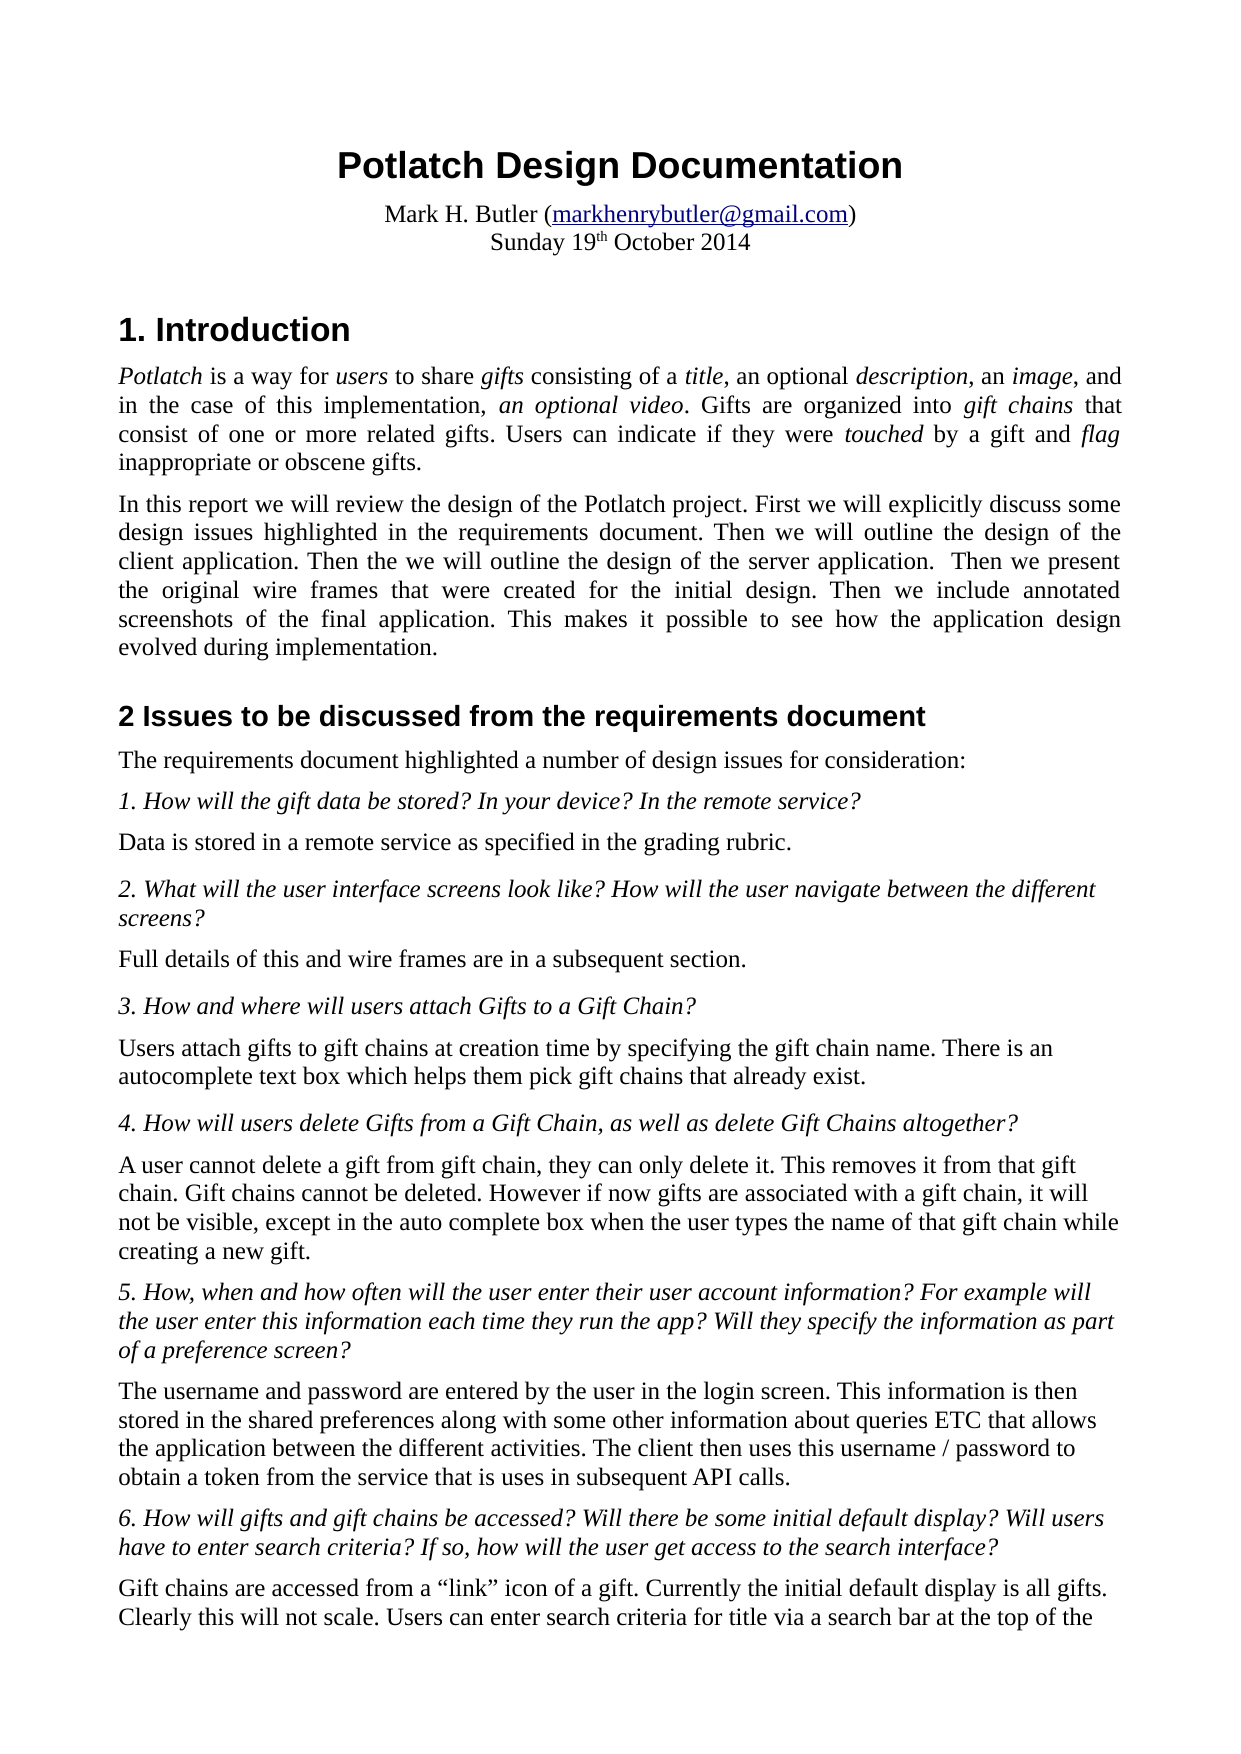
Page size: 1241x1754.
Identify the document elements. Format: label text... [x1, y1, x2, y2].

text 4. How will users delete Gifts from a Gift Chain, as well as delete Gift Chains altogether? [118, 1108, 1122, 1137]
text Users attach gifts to gift chains at creation time by specifying the gift chain name. There is an autocomplete text box which helps them pick gift chains that already exist. [118, 1033, 1122, 1090]
text Potlatch is a way for users to share gifts consisting of a title, an optional description, an image, and in the case of this implementation, an optional video. Gifts are organized into gift chains that consist of one or more related gifts. Users can indicate if they were touched by a gift and flag inappropriate or obscene gifts. [118, 361, 1122, 476]
title Potlatch Design Documentation [118, 143, 1122, 186]
text 2. What will the user interface screens look like? How will the user navigate between the different screens? [118, 874, 1122, 932]
text The username and password are entered by the user in the login screen. This information is then stored in the shared preferences along with some other information about queries ETC that allows the application between the different activities. The client then uses this username / password to obtain a token from the service that is uses in subsequent API calls. [118, 1376, 1122, 1491]
text A user cannot delete a gift from gift chain, they can only delete it. This removes it from that gift chain. Gift chains cannot be deleted. However if now gifts are associated with a gift chain, it will not be visible, except in the auto complete box when the user types the name of that gift chain while creating a new gift. [118, 1150, 1122, 1265]
text Data is stored in a remote service as specified in the grading rubric. [118, 827, 1122, 856]
text The requirements document highlighted a number of design issues for consideration: [118, 745, 1122, 773]
text 3. How and where will users attach Gifts to a Gift Chain? [118, 991, 1122, 1020]
text Mark H. Butler (markhenrybutler@gmail.com) [118, 199, 1122, 227]
text 1. How will the gift data be stored? In your device? In the remote service? [118, 786, 1122, 815]
text In this report we will review the design of the Potlatch project. First we will explicitly discuss some design issues highlighted in the requirements document. Then we will outline the design of the client application. Then the we will outline the design of the server application. Then we present the original wire frames that were created for the initial design. Then we include annotated screenshots of the final application. This makes it possible to see how the application design evolved during implementation. [118, 489, 1122, 661]
subtitle 1. Introduction [118, 310, 1122, 349]
subtitle 2 Issues to be discussed from the requirements document [118, 699, 1122, 732]
text Full details of this and wire frames are in a subsequent section. [118, 944, 1122, 973]
text 6. How will gifts and gift chains be accessed? Will there be some initial default display? Will users have to enter search criteria? If so, how will the user get access to the search interface? [118, 1503, 1122, 1561]
text 5. How, when and how often will the user enter their user account information? For example will the user enter this information each time they run the app? Will they specify the information as part of a preference screen? [118, 1277, 1122, 1363]
text Gift chains are accessed from a “link” icon of a gift. Currently the initial default display is all gifts. Clearly this will not scale. Users can enter search criteria for title via a search bar at the top of the [118, 1573, 1122, 1631]
text Sunday 19th October 2014 [118, 227, 1122, 256]
